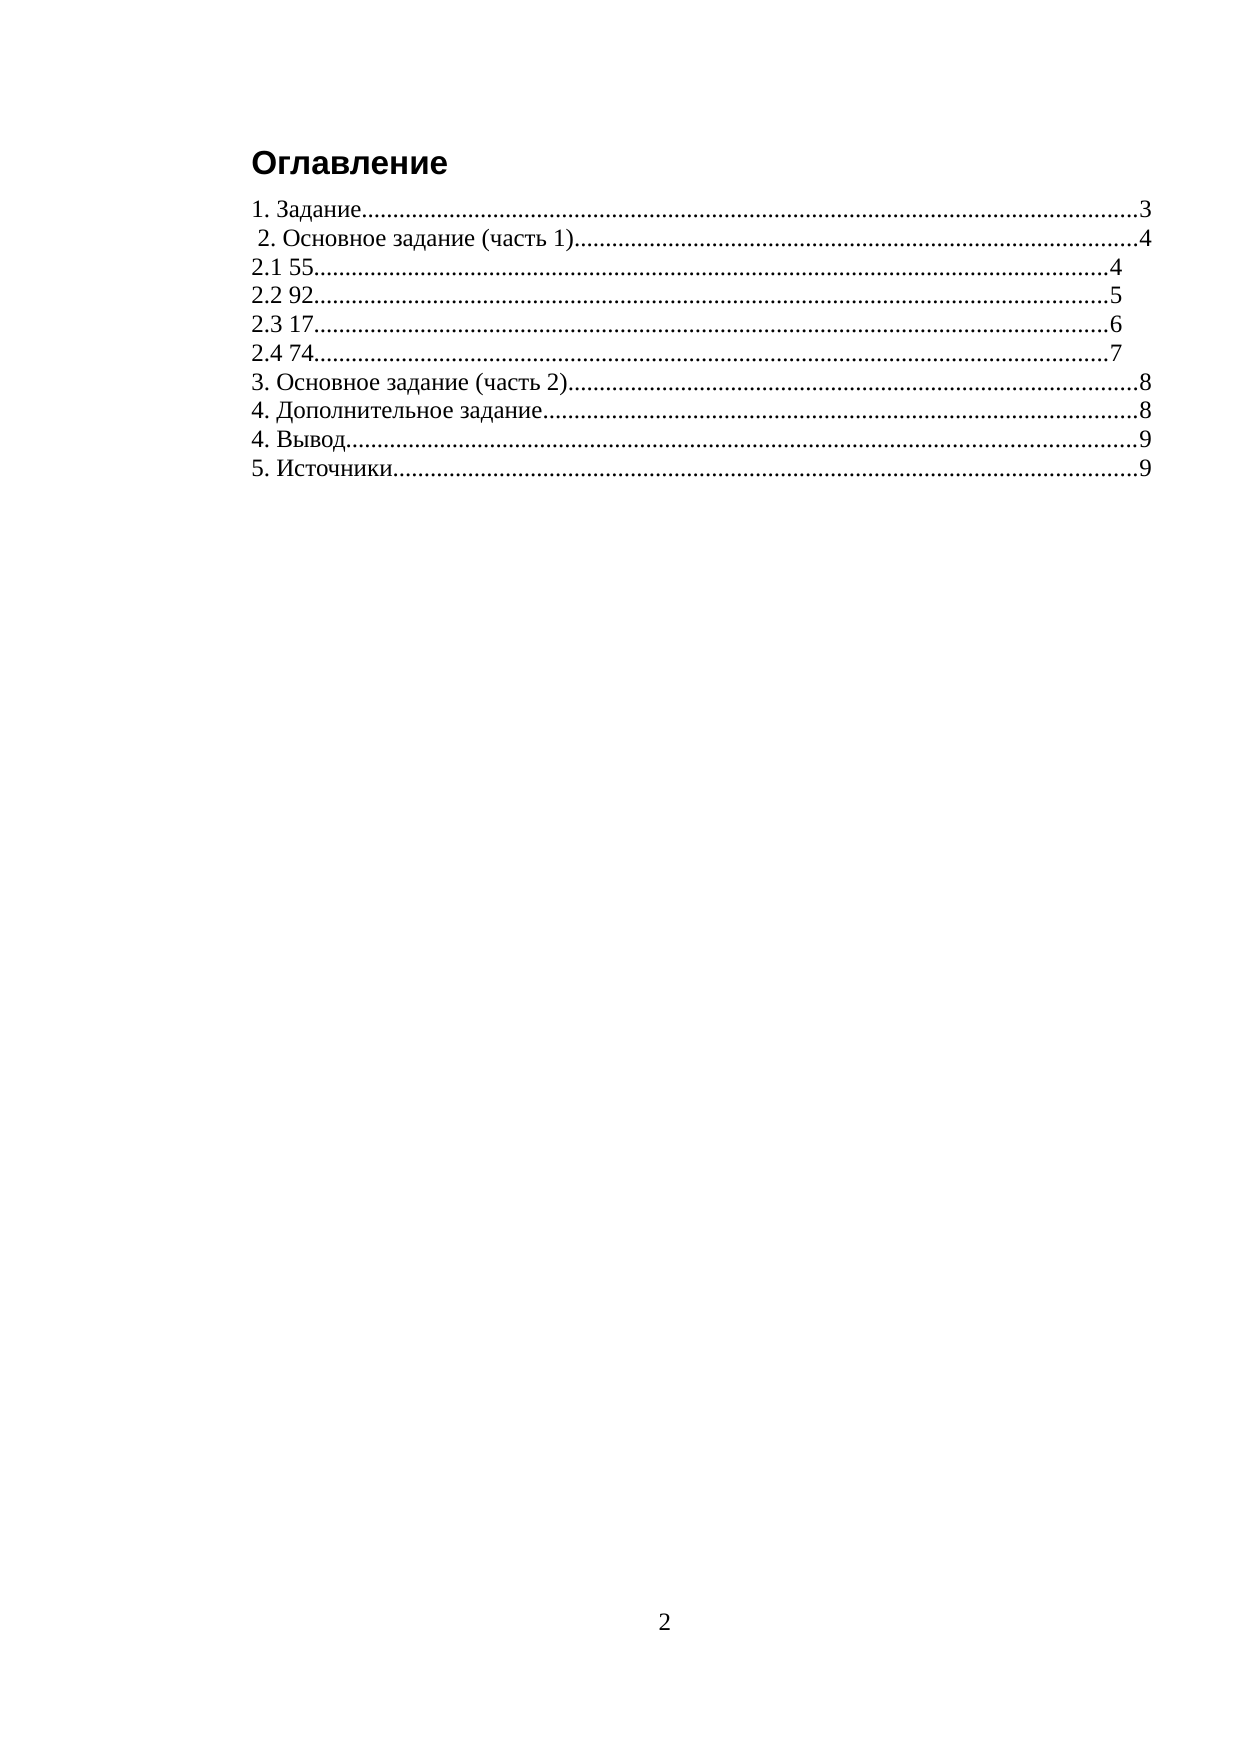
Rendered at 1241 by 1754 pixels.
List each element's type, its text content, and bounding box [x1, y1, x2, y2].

text 2.4 74 7 [177, 338, 1152, 367]
text 2.2 92 5 [177, 280, 1152, 309]
text 2. Основное задание (часть 1) 4 [177, 223, 1152, 252]
text 3. Основное задание (часть 2) 8 [177, 367, 1152, 395]
text 2.3 17 6 [177, 309, 1152, 338]
subtitle Оглавление [177, 143, 1152, 182]
text 2.1 55 4 [177, 252, 1152, 280]
text 4. Вывод 9 [177, 424, 1152, 453]
text 5. Источники 9 [177, 453, 1152, 482]
text 1. Задание 3 [177, 194, 1152, 223]
text 4. Дополнительное задание 8 [177, 395, 1152, 424]
